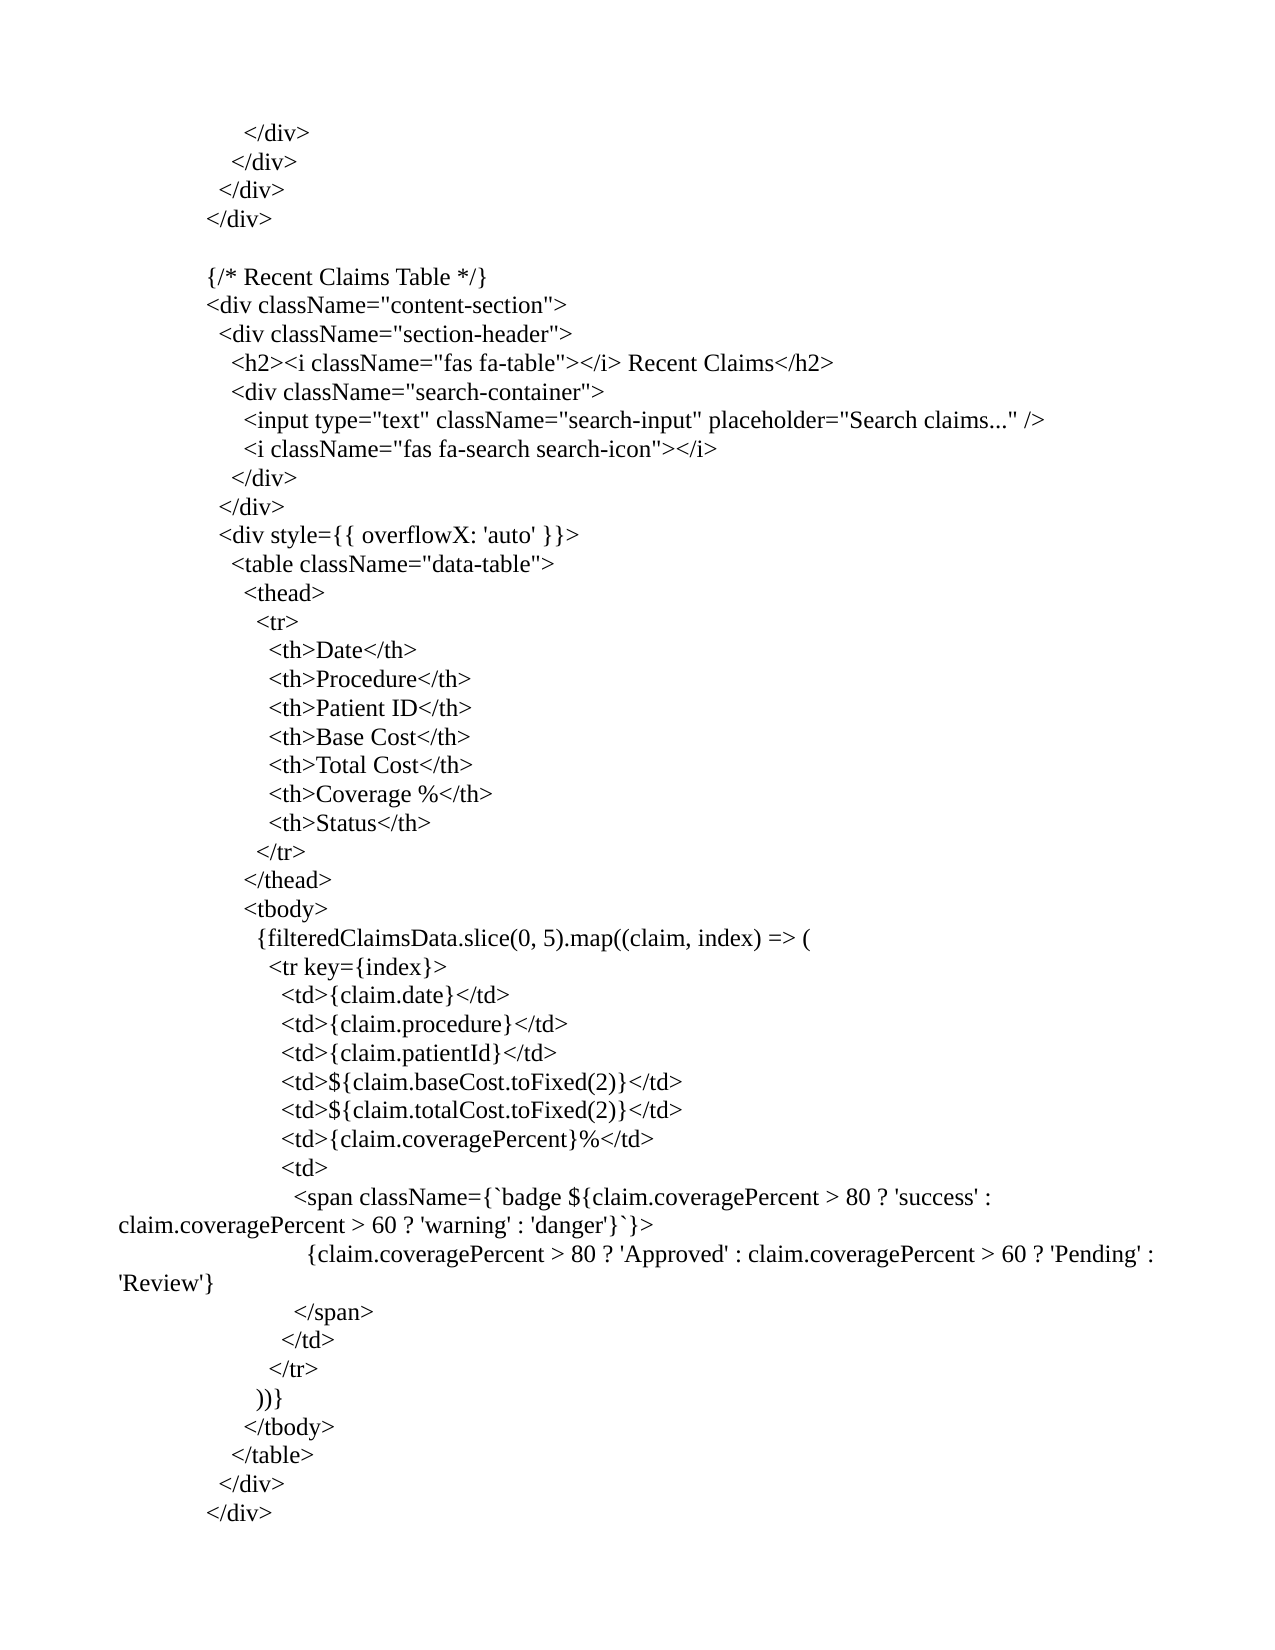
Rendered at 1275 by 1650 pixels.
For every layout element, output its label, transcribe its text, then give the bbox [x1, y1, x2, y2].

text <th>Date</th> [118, 636, 1157, 664]
text <table className="data-table"> [118, 549, 1157, 578]
text <td> [118, 1153, 1157, 1182]
text <td>${claim.totalCost.toFixed(2)}</td> [118, 1096, 1157, 1124]
text <div className="search-container"> [118, 377, 1157, 406]
text <h2><i className="fas fa-table"></i> Recent Claims</h2> [118, 348, 1157, 377]
text </div> [118, 492, 1157, 521]
text <tr key={index}> [118, 952, 1157, 981]
text <th>Procedure</th> [118, 664, 1157, 693]
text </tr> [118, 837, 1157, 866]
text {/* Recent Claims Table */} [118, 262, 1157, 291]
text </table> [118, 1441, 1157, 1469]
text </span> [118, 1297, 1157, 1326]
text <span className={`badge ${claim.coveragePercent > 80 ? 'success' : claim.coveragePercent > 60 ? 'warning' : 'danger'}`}> [118, 1182, 1157, 1239]
text <th>Base Cost</th> [118, 722, 1157, 751]
text </div> [118, 463, 1157, 492]
text </div> [118, 147, 1157, 176]
text </div> [118, 1498, 1157, 1527]
text <input type="text" className="search-input" placeholder="Search claims..." /> [118, 406, 1157, 434]
text </div> [118, 176, 1157, 204]
text <th>Patient ID</th> [118, 693, 1157, 722]
text {claim.coveragePercent > 80 ? 'Approved' : claim.coveragePercent > 60 ? 'Pending' : 'Review'} [118, 1239, 1157, 1297]
text <tr> [118, 607, 1157, 636]
text <td>{claim.coveragePercent}%</td> [118, 1124, 1157, 1153]
text </div> [118, 1469, 1157, 1498]
text </td> [118, 1326, 1157, 1354]
text <div className="content-section"> [118, 291, 1157, 319]
text </div> [118, 204, 1157, 233]
text <thead> [118, 578, 1157, 607]
text ))} [118, 1383, 1157, 1412]
text <th>Total Cost</th> [118, 751, 1157, 779]
text <tbody> [118, 894, 1157, 923]
text </tbody> [118, 1412, 1157, 1441]
text <td>{claim.date}</td> [118, 981, 1157, 1009]
text </thead> [118, 866, 1157, 894]
text </div> [118, 118, 1157, 147]
text <td>{claim.patientId}</td> [118, 1038, 1157, 1067]
text {filteredClaimsData.slice(0, 5).map((claim, index) => ( [118, 923, 1157, 952]
text <td>${claim.baseCost.toFixed(2)}</td> [118, 1067, 1157, 1096]
text <th>Coverage %</th> [118, 779, 1157, 808]
text <td>{claim.procedure}</td> [118, 1009, 1157, 1038]
text <i className="fas fa-search search-icon"></i> [118, 434, 1157, 463]
text <th>Status</th> [118, 808, 1157, 837]
text </tr> [118, 1354, 1157, 1383]
text <div className="section-header"> [118, 319, 1157, 348]
text <div style={{ overflowX: 'auto' }}> [118, 521, 1157, 549]
